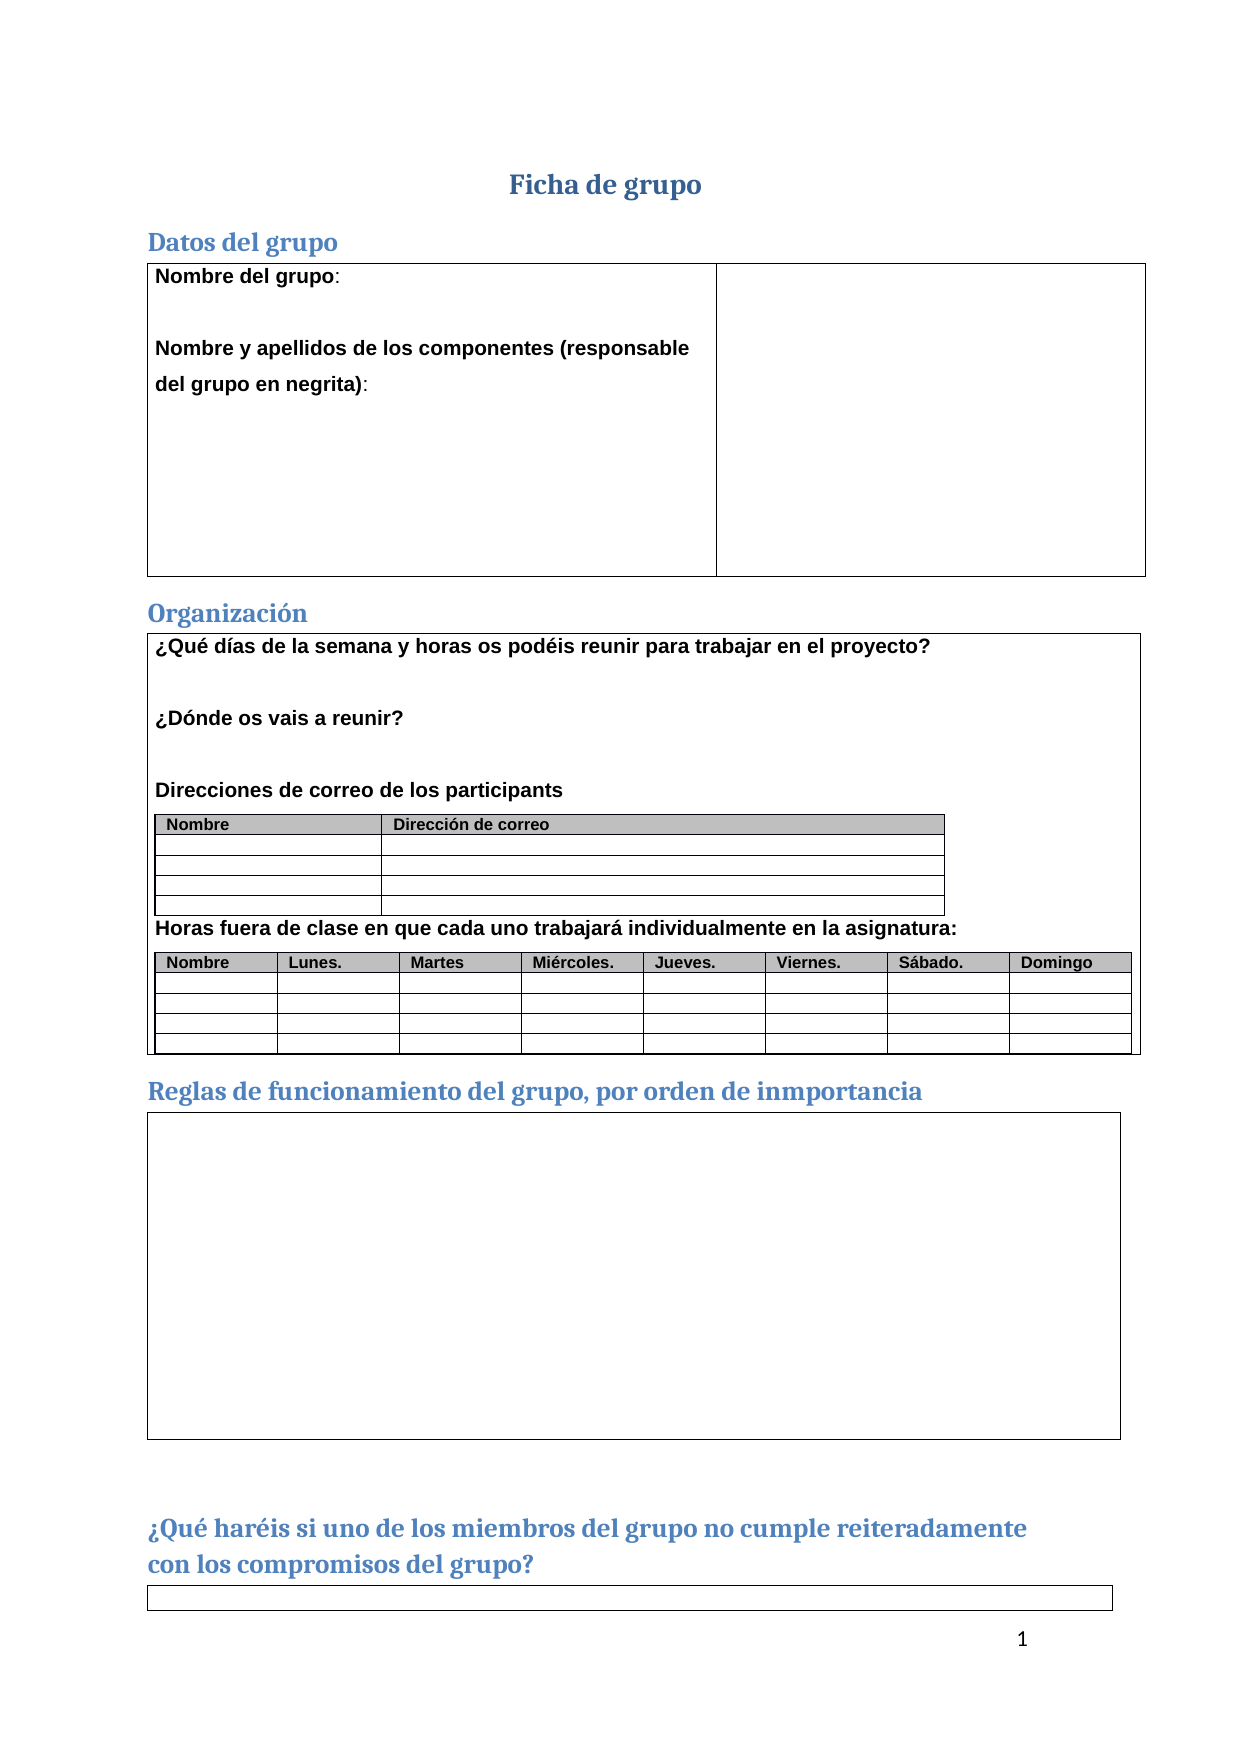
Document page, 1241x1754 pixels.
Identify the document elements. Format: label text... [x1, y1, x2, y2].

table_header Dirección de correo [382, 815, 944, 834]
table_header Lunes. [278, 953, 399, 972]
table_cell [382, 896, 944, 915]
table_cell [522, 973, 643, 992]
table_cell [156, 1034, 277, 1053]
table_cell [1010, 994, 1131, 1013]
table_cell [644, 1014, 765, 1033]
table_cell [156, 835, 381, 854]
table_cell [156, 856, 381, 875]
table_cell [888, 994, 1009, 1013]
table_cell [400, 1034, 521, 1053]
table_cell [766, 1034, 887, 1053]
table_cell [278, 1034, 399, 1053]
table_cell [1010, 1034, 1131, 1053]
table_header [148, 1586, 1112, 1610]
table_cell [156, 1014, 277, 1033]
subtitle Datos del grupo [148, 227, 1063, 259]
table_cell [156, 876, 381, 895]
table_header Viernes. [766, 953, 887, 972]
table_cell [1010, 1014, 1131, 1033]
table_cell [400, 1014, 521, 1033]
table_cell [888, 1034, 1009, 1053]
table_cell [766, 1014, 887, 1033]
table_header Nombre del grupo: Nombre y apellidos de los componentes (responsable del grupo en negrita): [148, 264, 716, 576]
table_cell [382, 876, 944, 895]
table_cell [888, 1014, 1009, 1033]
subtitle Reglas de funcionamiento del grupo, por orden de inmportancia [148, 1076, 1063, 1107]
table_cell [766, 973, 887, 992]
table_header ¿Qué días de la semana y horas os podéis reunir para trabajar en el proyecto? ¿Dónde os vais a reunir? Direcciones de correo de los participants Horas fuera de clase en que cada uno trabajará individualmente en la asignatura: [148, 634, 1140, 1054]
table_cell [278, 994, 399, 1013]
table_cell [888, 973, 1009, 992]
table_header Domingo [1010, 953, 1131, 972]
table_header [148, 1113, 1120, 1439]
table_cell [644, 973, 765, 992]
table_header [717, 264, 1145, 576]
table_cell [278, 973, 399, 992]
subtitle Ficha de grupo [148, 168, 1063, 202]
table_cell [644, 994, 765, 1013]
table_cell [522, 1034, 643, 1053]
subtitle ¿Qué haréis si uno de los miembros del grupo no cumple reiteradamente con los compromisos del grupo? [148, 1513, 1063, 1580]
table_header Sábado. [888, 953, 1009, 972]
table_cell [278, 1014, 399, 1033]
table_cell [644, 1034, 765, 1053]
table_cell [382, 856, 944, 875]
table_cell [766, 994, 887, 1013]
table_header Miércoles. [522, 953, 643, 972]
table_cell [522, 994, 643, 1013]
table_cell [1010, 973, 1131, 992]
table_cell [522, 1014, 643, 1033]
table_cell [156, 896, 381, 915]
table_cell [156, 994, 277, 1013]
subtitle Organización [148, 598, 1063, 629]
table_header Jueves. [644, 953, 765, 972]
table_header Nombre [156, 953, 277, 972]
table_cell [400, 994, 521, 1013]
table_cell [156, 973, 277, 992]
table_cell [400, 973, 521, 992]
table_header Nombre [156, 815, 381, 834]
table_cell [382, 835, 944, 854]
table_header Martes [400, 953, 521, 972]
